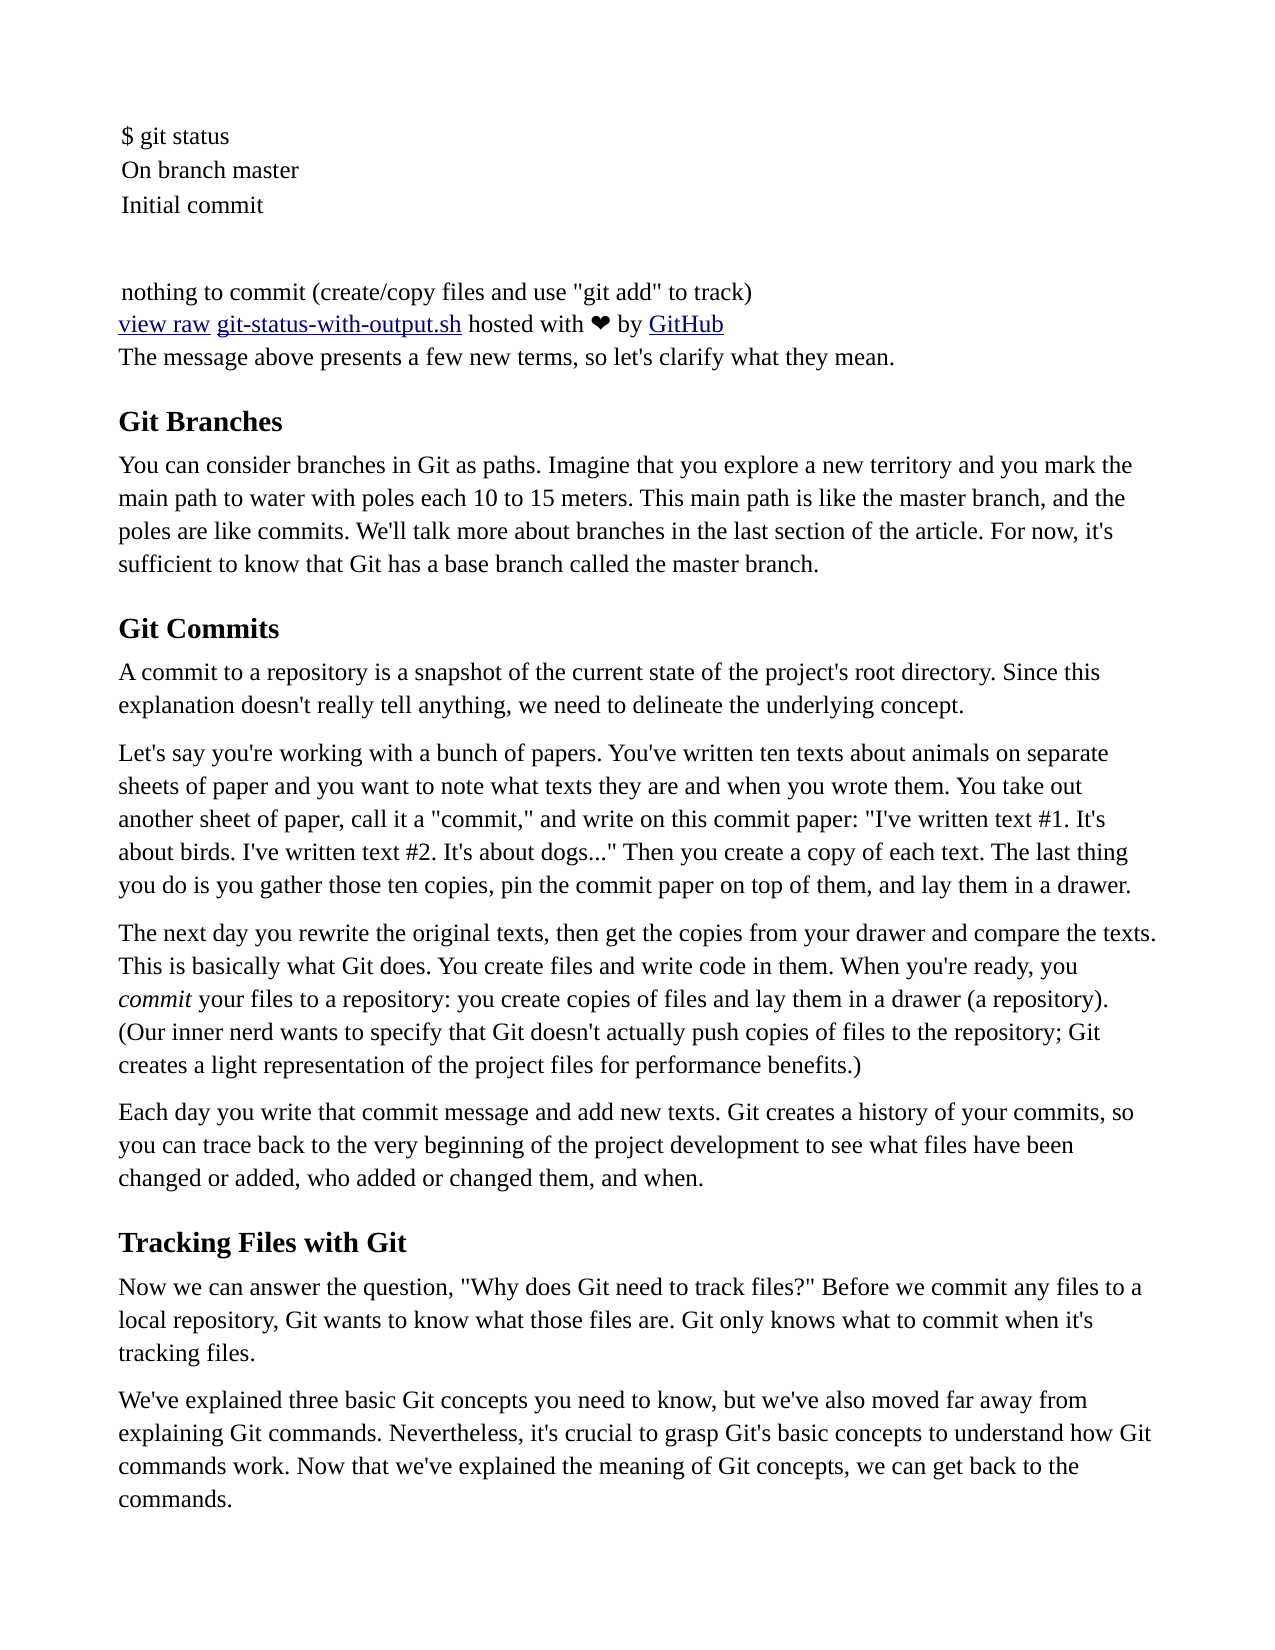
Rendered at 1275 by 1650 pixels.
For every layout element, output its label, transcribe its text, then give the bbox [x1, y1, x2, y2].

text The next day you rewrite the original texts, then get the copies from your drawer and compare the texts. This is basically what Git does. You create files and write code in them. When you're ready, you commit your files to a repository: you create copies of files and lay them in a drawer (a repository). (Our inner nerd wants to specify that Git doesn't actually push copies of files to the repository; Git creates a light representation of the project files for performance benefits.) [118, 918, 1157, 1078]
text We've explained three basic Git concepts you need to know, but we've also moved far away from explaining Git commands. Nevertheless, it's crucial to grasp Git's basic concepts to understand how Git commands work. Now that we've explained the meaning of Git concepts, we can get back to the commands. [118, 1385, 1157, 1513]
table_header On branch master [118, 153, 313, 187]
text A commit to a repository is a snapshot of the current state of the project's root directory. Since this explanation doesn't really tell anything, we need to delineate the underlying concept. [118, 657, 1157, 719]
table_header nothing to commit (create/copy files and use "git add" to track) [118, 274, 763, 309]
text The message above presents a few new terms, so let's clarify what they mean. [118, 342, 1157, 371]
text Let's say you're working with a bunch of papers. You've written ten texts about animals on separate sheets of paper and you want to note what texts they are and when you wrote them. You take out another sheet of paper, call it a "commit," and write on this commit paper: "I've written text #1. It's about birds. I've written text #2. It's about dogs..." Then you create a copy of each text. The last thing you do is you gather those ten copies, pin the commit paper on top of them, and lay them in a drawer. [118, 738, 1157, 899]
text Each day you write that commit message and add new texts. Git creates a history of your commits, so you can trace back to the very beginning of the project development to see what files have been changed or added, who added or changed them, and when. [118, 1097, 1157, 1192]
subtitle Git Commits [118, 611, 1157, 645]
table_header Initial commit [118, 187, 276, 222]
subtitle Git Branches [118, 404, 1157, 438]
subtitle Tracking Files with Git [118, 1226, 1157, 1259]
table_header $ git status [118, 118, 243, 153]
text view raw git-status-with-output.sh hosted with ❤ by GitHub [118, 309, 1157, 338]
text You can consider branches in Git as paths. Imagine that you explore a new territory and you mark the main path to water with poles each 10 to 15 meters. This main path is like the master branch, and the poles are like commits. We'll talk more about branches in the last section of the article. For now, it's sufficient to know that Git has a base branch called the master branch. [118, 450, 1157, 578]
text Now we can answer the question, "Why does Git need to track files?" Before we commit any files to a local repository, Git wants to know what those files are. Git only knows what to commit when it's tracking files. [118, 1272, 1157, 1366]
